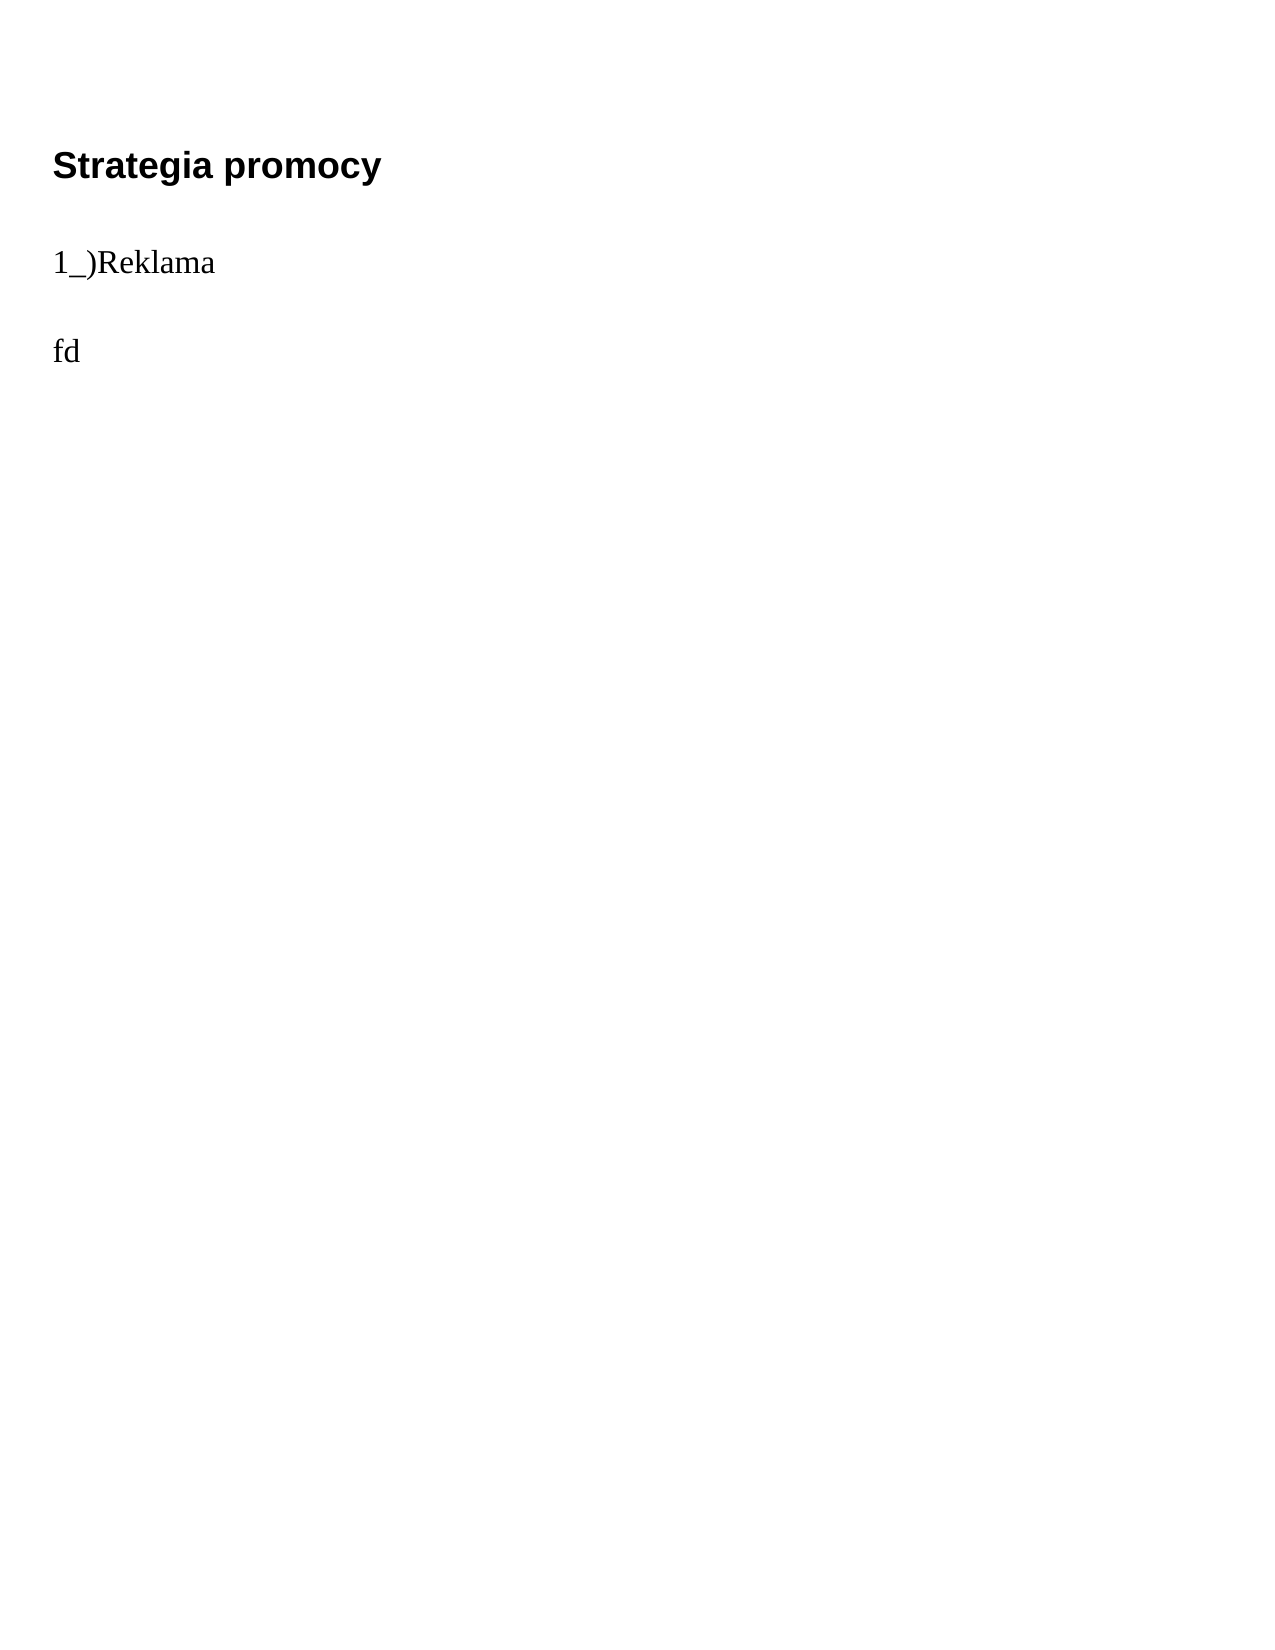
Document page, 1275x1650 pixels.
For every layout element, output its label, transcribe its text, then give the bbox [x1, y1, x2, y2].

text 1_)Reklama [52, 243, 1215, 281]
subtitle Strategia promocy [52, 143, 1215, 186]
text fd [52, 331, 1215, 369]
